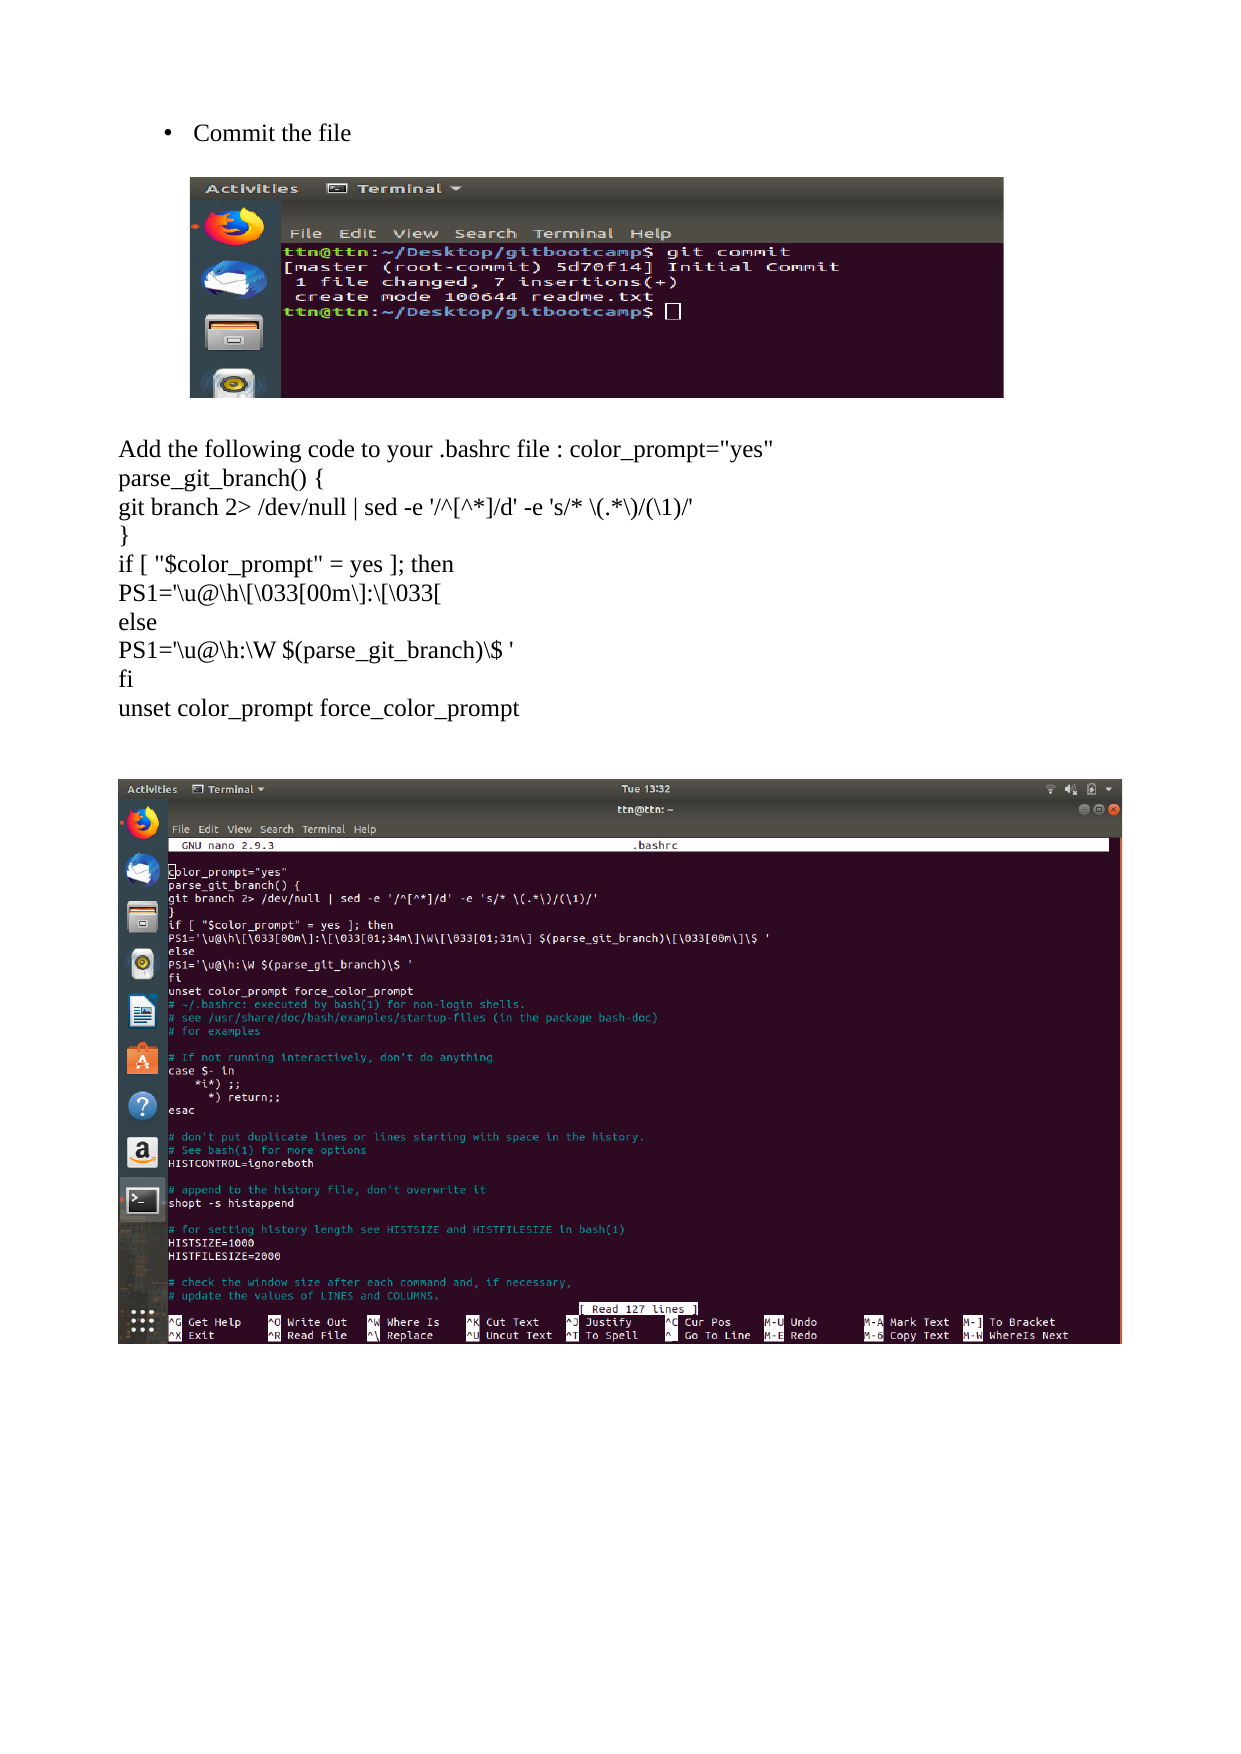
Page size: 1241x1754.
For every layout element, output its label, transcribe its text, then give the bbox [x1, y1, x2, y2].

list Commit the file [164, 118, 1122, 147]
text Add the following code to your .bashrc file : color_prompt="yes" parse_git_branch() { git branch 2> /dev/null | sed -e '/^[^*]/d' -e 's/* \(.*\)/(\1)/' } if [ "$color_prompt" = yes ]; then PS1='\u@\h\[\033[00m\]:\[\033[ else PS1='\u@\h:\W $(parse_git_branch)\$ ' fi unset color_prompt force_color_prompt [118, 434, 1122, 722]
picture [118, 779, 1123, 1344]
